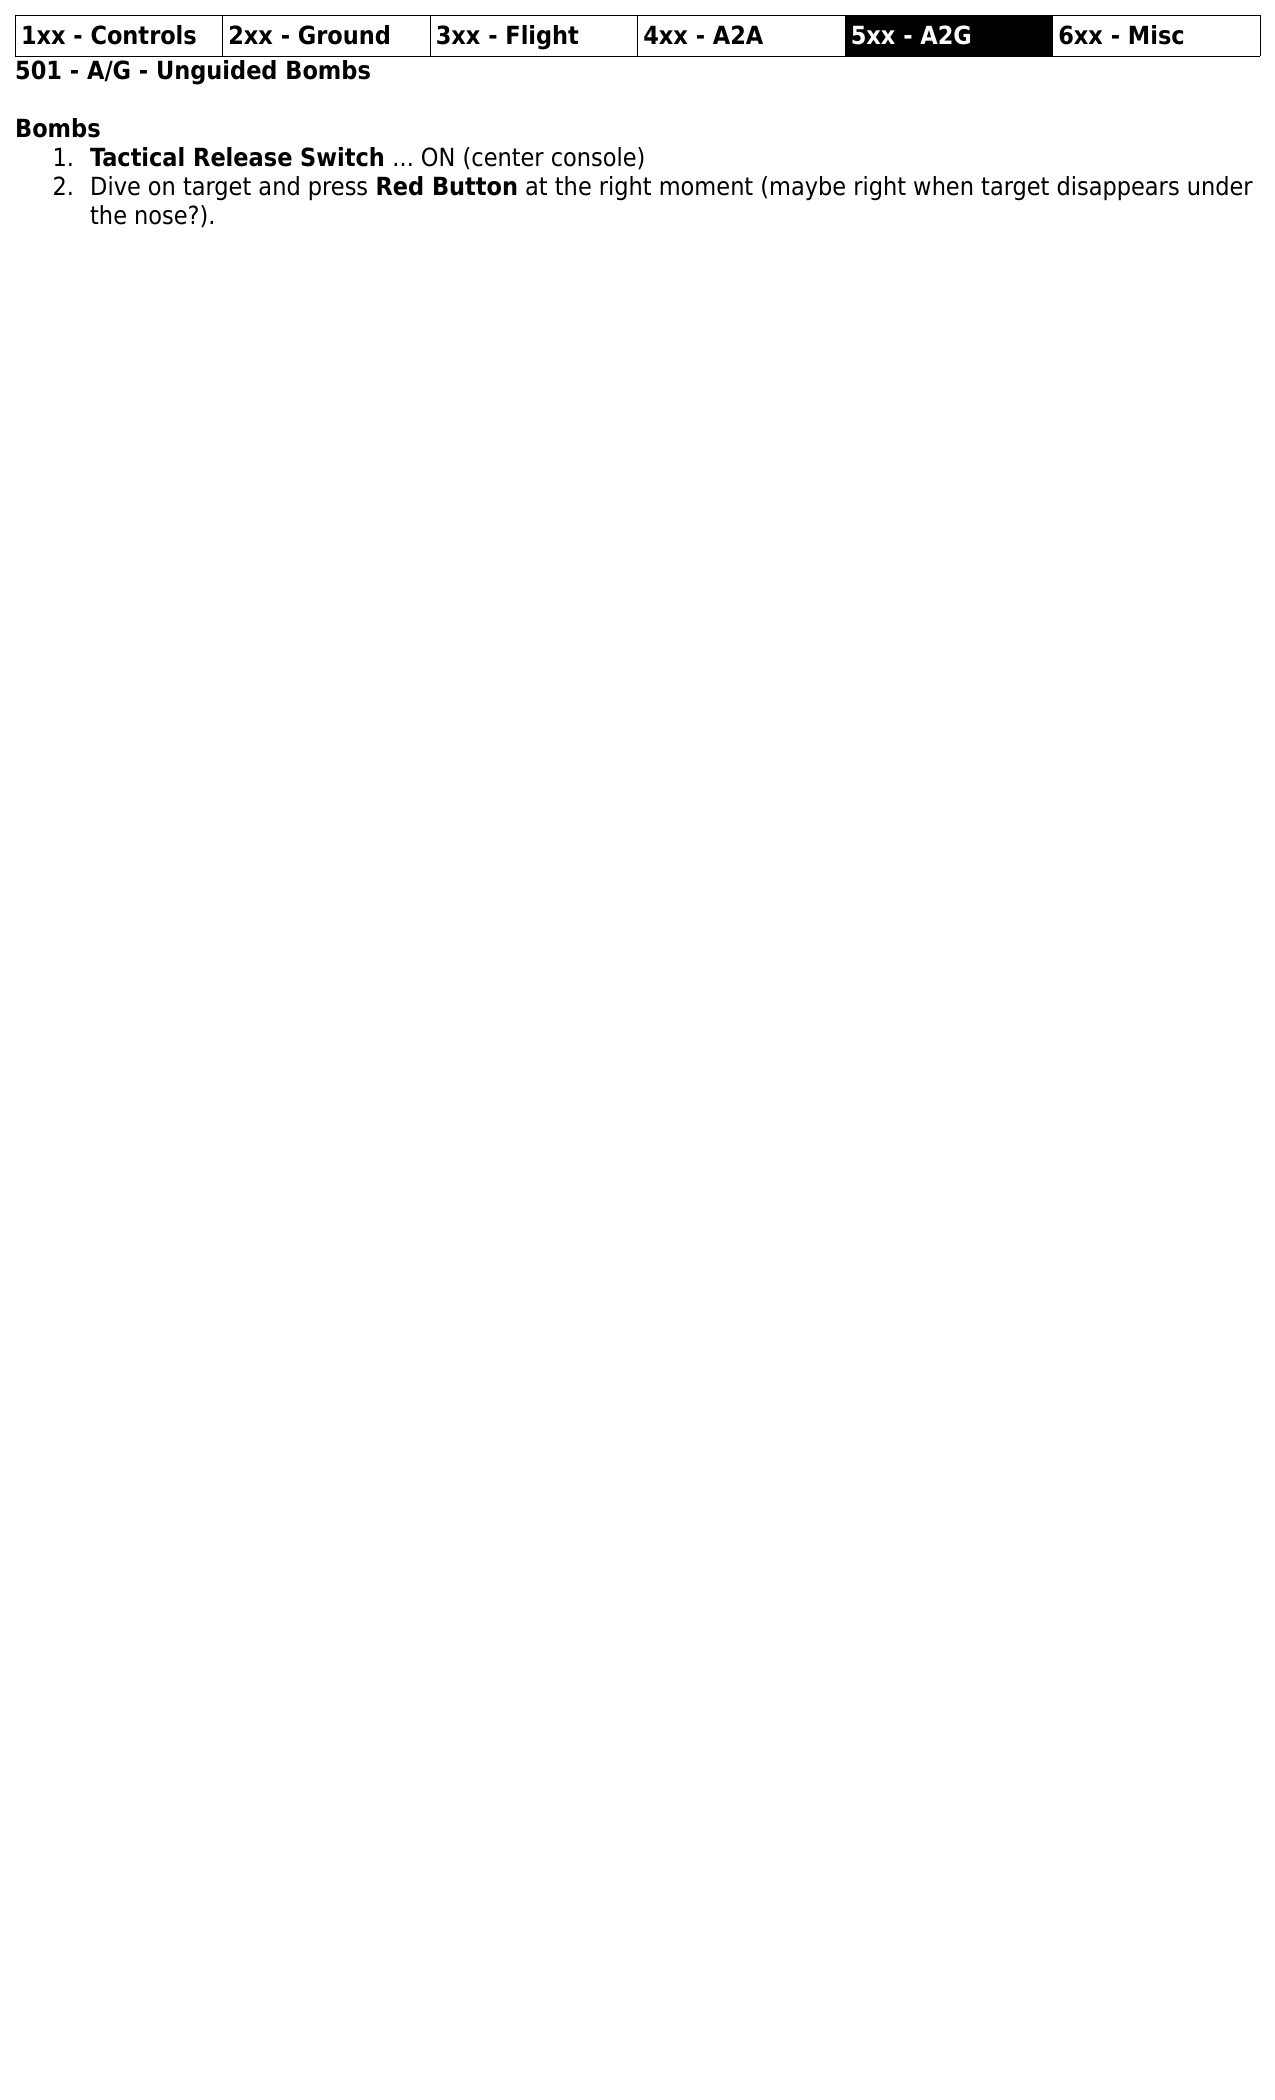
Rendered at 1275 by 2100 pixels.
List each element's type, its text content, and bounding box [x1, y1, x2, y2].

text Bombs [15, 114, 1260, 143]
list Tactical Release Switch ... ON (center console) [52, 143, 1260, 172]
table_header 6xx - Misc [1053, 16, 1260, 56]
text 501 - A/G - Unguided Bombs [15, 57, 1260, 85]
table_header 1xx - Controls [16, 16, 222, 56]
table_header 3xx - Flight [431, 16, 637, 56]
list Dive on target and press Red Button at the right moment (maybe right when target disappears under the nose?). [52, 172, 1260, 231]
table_header 2xx - Ground [223, 16, 430, 56]
table_header 4xx - A2A [638, 16, 845, 56]
table_header 5xx - A2G [846, 16, 1052, 56]
